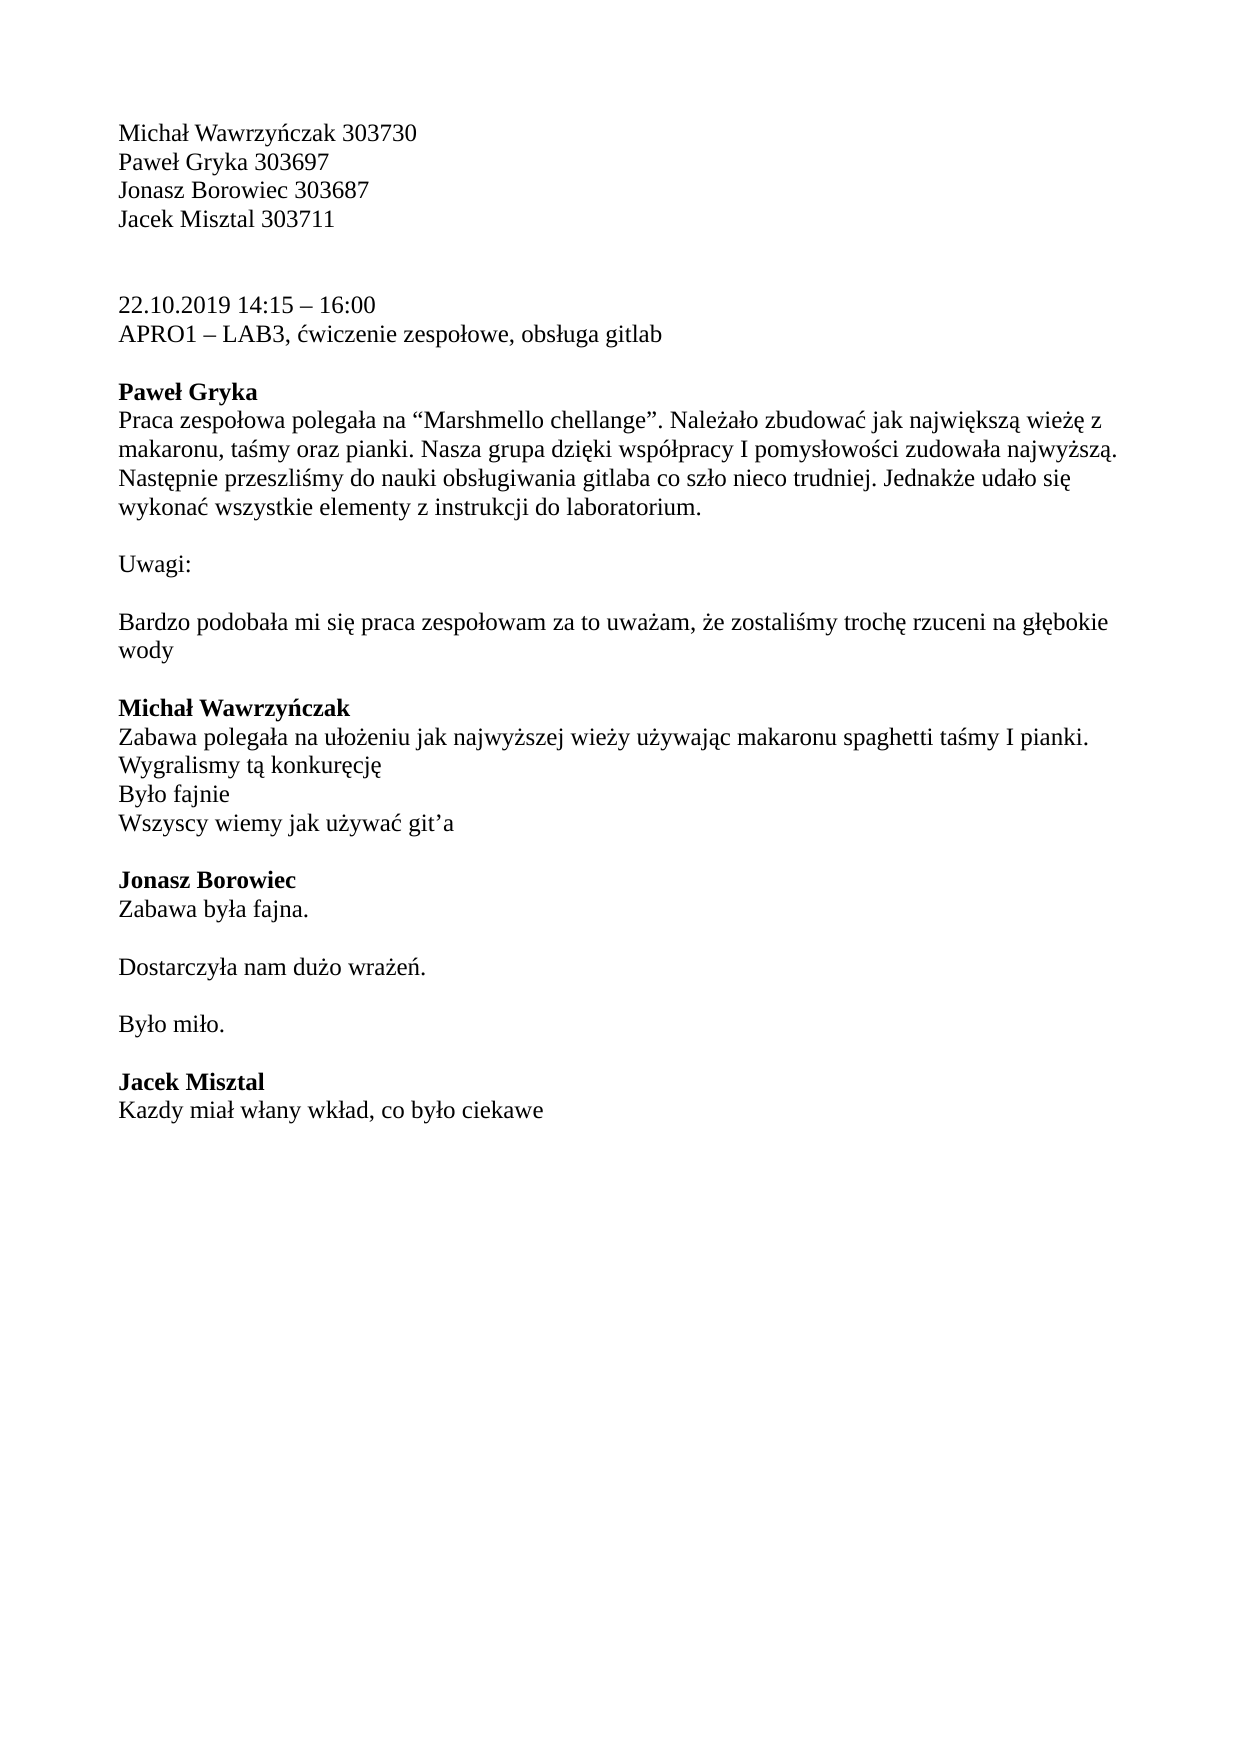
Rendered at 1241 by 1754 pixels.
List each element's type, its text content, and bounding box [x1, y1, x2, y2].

text Jonasz Borowiec 303687 [118, 176, 1122, 204]
text Zabawa polegała na ułożeniu jak najwyższej wieży używając makaronu spaghetti taśmy I pianki. [118, 722, 1122, 751]
text Było fajnie [118, 779, 1122, 808]
text Bardzo podobała mi się praca zespołowam za to uważam, że zostaliśmy trochę rzuceni na głębokie wody [118, 607, 1122, 664]
text Praca zespołowa polegała na “Marshmello chellange”. Należało zbudować jak największą wieżę z makaronu, taśmy oraz pianki. Nasza grupa dzięki współpracy I pomysłowości zudowała najwyższą. Następnie przeszliśmy do nauki obsługiwania gitlaba co szło nieco trudniej. Jednakże udało się wykonać wszystkie elementy z instrukcji do laboratorium. [118, 406, 1122, 521]
text 22.10.2019 14:15 – 16:00 [118, 291, 1122, 319]
text Wszyscy wiemy jak używać git’a [118, 808, 1122, 837]
text APRO1 – LAB3, ćwiczenie zespołowe, obsługa gitlab [118, 319, 1122, 348]
text Wygralismy tą konkuręcję [118, 751, 1122, 779]
text Michał Wawrzyńczak [118, 693, 1122, 722]
text Paweł Gryka [118, 377, 1122, 406]
text Jacek Misztal [118, 1067, 1122, 1096]
text Michał Wawrzyńczak 303730 [118, 118, 1122, 147]
text Jonasz Borowiec [118, 866, 1122, 894]
text Zabawa była fajna. [118, 894, 1122, 923]
text Jacek Misztal 303711 [118, 204, 1122, 233]
text Dostarczyła nam dużo wrażeń. [118, 952, 1122, 981]
text Było miło. [118, 1009, 1122, 1038]
text Paweł Gryka 303697 [118, 147, 1122, 176]
text Uwagi: [118, 549, 1122, 578]
text Kazdy miał włany wkład, co było ciekawe [118, 1096, 1122, 1124]
